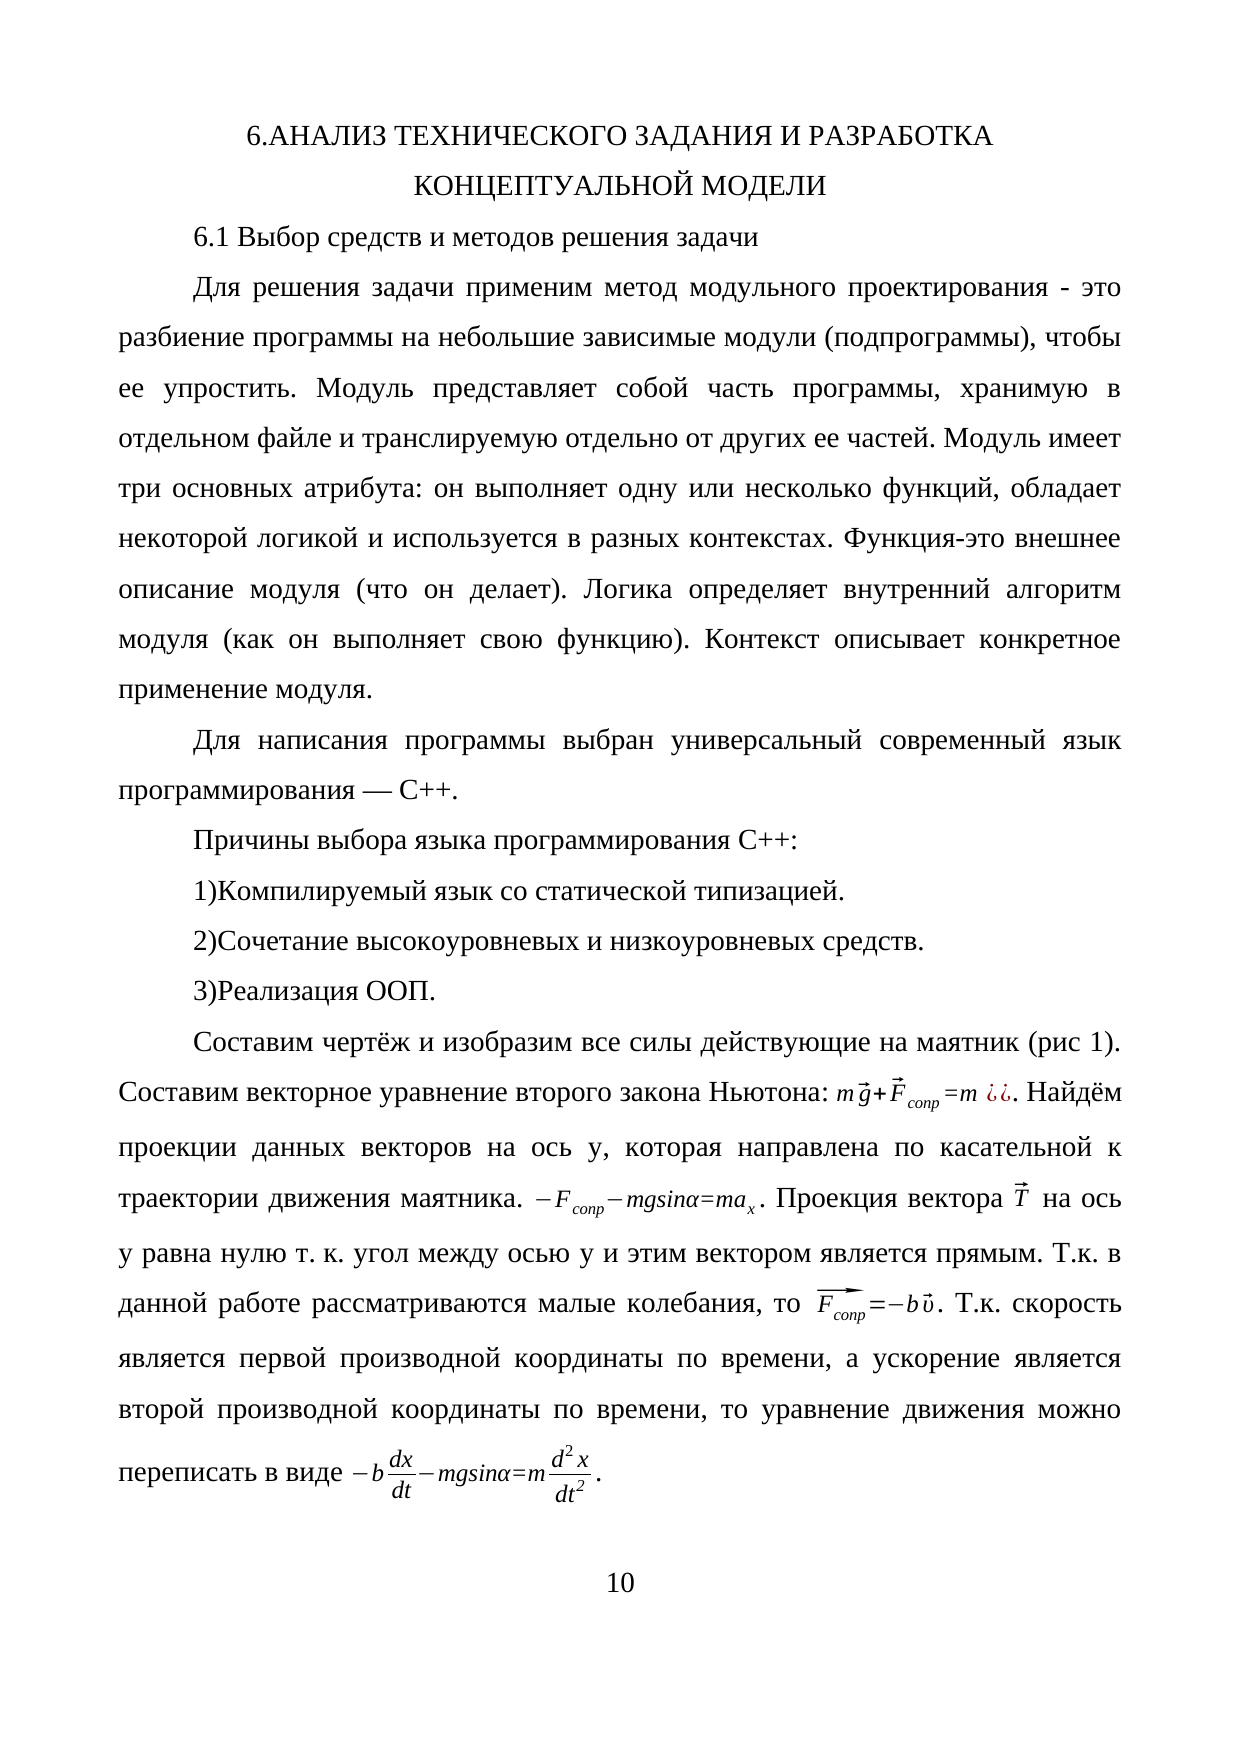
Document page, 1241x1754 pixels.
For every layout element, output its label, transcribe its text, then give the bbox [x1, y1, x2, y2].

text Составим чертёж и изобразим все силы действующие на маятник (рис 1). Составим векторное уравнение второго закона Ньютона: . Найдём проекции данных векторов на ось y, которая направлена по касательной к траектории движения маятника. . Проекция вектора на ось y равна нулю т. к. угол между осью y и этим вектором является прямым. Т.к. в данной работе рассматриваются малые колебания, то . Т.к. скорость является первой производной координаты по времени, а ускорение является второй производной координаты по времени, то уравнение движения можно переписать в виде . [118, 1024, 1122, 1508]
text Для написания программы выбран универсальный современный язык программирования — С++. [118, 722, 1122, 806]
text Причины выбора языка программирования C++: [118, 822, 1122, 856]
subtitle 6.1 Выбор средств и методов решения задачи [118, 219, 1122, 252]
text 3)Реализация ООП. [118, 973, 1122, 1007]
text 2)Сочетание высокоуровневых и низкоуровневых средств. [118, 923, 1122, 957]
subtitle 6.АНАЛИЗ ТЕХНИЧЕСКОГО ЗАДАНИЯ И РАЗРАБОТКА КОНЦЕПТУАЛЬНОЙ МОДЕЛИ [118, 118, 1122, 202]
text Для решения задачи применим метод модульного проектирования - это разбиение программы на небольшие зависимые модули (подпрограммы), чтобы ее упростить. Модуль представляет собой часть программы, хранимую в отдельном файле и транслируемую отдельно от других ее частей. Модуль имеет три основных атрибута: он выполняет одну или несколько функций, обладает некоторой логикой и используется в разных контекстах. Функция-это внешнее описание модуля (что он делает). Логика определяет внутренний алгоритм модуля (как он выполняет свою функцию). Контекст описывает конкретное применение модуля. [118, 269, 1122, 705]
text 1)Компилируемый язык со статической типизацией. [118, 873, 1122, 906]
